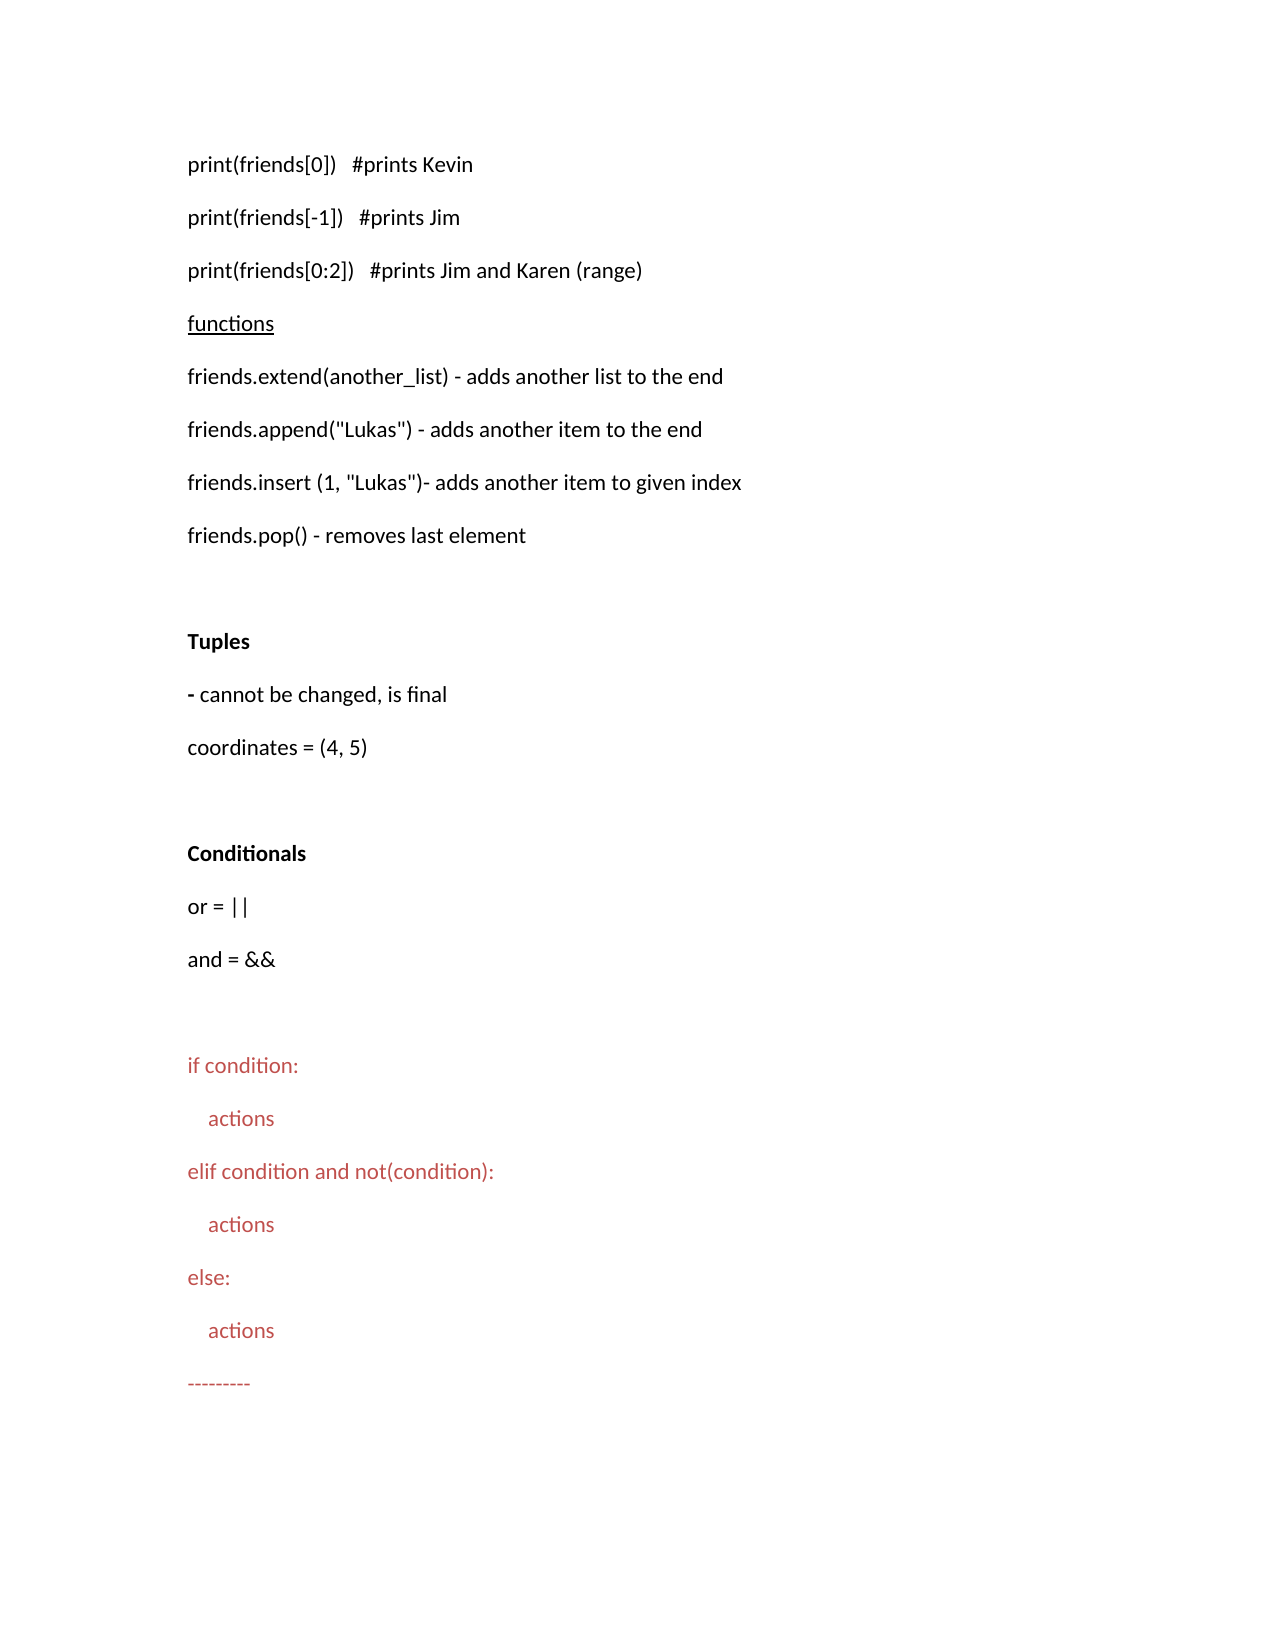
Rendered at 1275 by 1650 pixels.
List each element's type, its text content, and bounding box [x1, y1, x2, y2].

text Conditionals [187, 839, 1087, 867]
text coordinates = (4, 5) [187, 733, 1087, 761]
text or = || [187, 892, 1087, 920]
text print(friends[0]) #prints Kevin [187, 150, 1087, 178]
text print(friends[-1]) #prints Jim [187, 203, 1087, 231]
text and = && [187, 945, 1087, 973]
text actions [187, 1210, 1087, 1238]
text friends.append("Lukas") - adds another item to the end [187, 415, 1087, 443]
text - cannot be changed, is final [187, 680, 1087, 708]
text print(friends[0:2]) #prints Jim and Karen (range) [187, 256, 1087, 284]
text friends.pop() - removes last element [187, 521, 1087, 549]
text actions [187, 1316, 1087, 1344]
text functions [187, 309, 1087, 337]
text elif condition and not(condition): [187, 1157, 1087, 1185]
text friends.extend(another_list) - adds another list to the end [187, 362, 1087, 390]
text friends.insert (1, "Lukas")- adds another item to given index [187, 468, 1087, 496]
text if condition: [187, 1051, 1087, 1079]
text Tuples [187, 627, 1087, 655]
text --------- [187, 1369, 1087, 1397]
text else: [187, 1263, 1087, 1291]
text actions [187, 1104, 1087, 1132]
